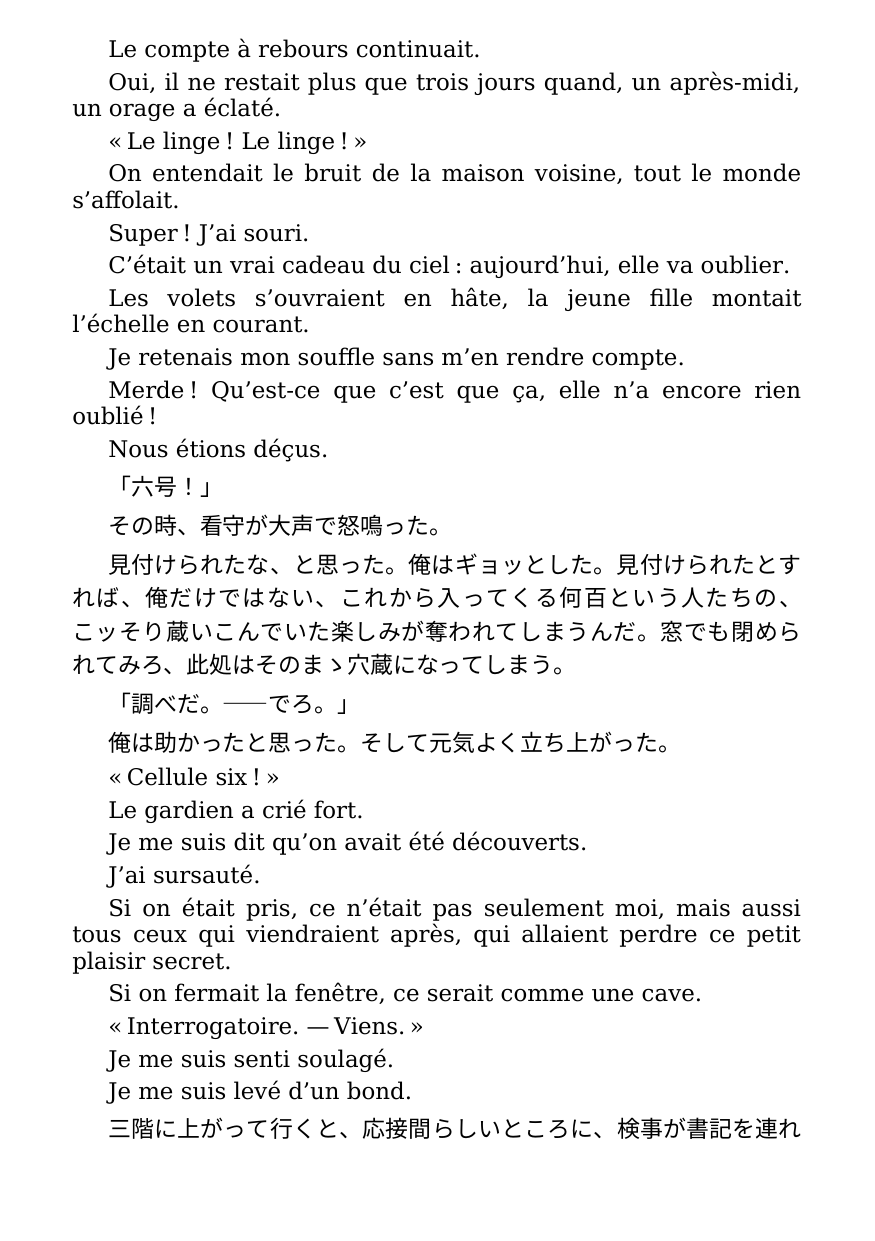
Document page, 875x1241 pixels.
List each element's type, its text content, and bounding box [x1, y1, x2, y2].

text Je me suis dit qu’on avait été découverts. [72, 829, 802, 856]
text « Le linge ! Le linge ! » [72, 128, 802, 154]
text Le gardien a crié fort. [72, 797, 802, 823]
text On entendait le bruit de la maison voisine, tout le monde s’affolait. [72, 161, 802, 214]
text 見付けられたな、と思った。俺はギョッとした。見付けられたとすれば、俺だけではない、これから入ってくる何百という人たちの、こッそり蔵いこんでいた楽しみが奪われてしまうんだ。窓でも閉められてみろ、此処はそのまゝ穴蔵になってしまう。 [72, 547, 802, 680]
text Si on était pris, ce n’était pas seulement moi, mais aussi tous ceux qui viendraient après, qui allaient perdre ce petit plaisir secret. [72, 895, 802, 975]
text Si on fermait la fenêtre, ce serait comme une cave. [72, 981, 802, 1007]
text その時、看守が大声で怒鳴った。 [72, 508, 802, 541]
text Je me suis senti soulagé. [72, 1046, 802, 1072]
text C’était un vrai cadeau du ciel : aujourd’hui, elle va oublier. [72, 252, 802, 279]
text Oui, il ne restait plus que trois jours quand, un après-midi, un orage a éclaté. [72, 69, 802, 122]
text « Cellule six ! » [72, 764, 802, 791]
text Les volets s’ouvraient en hâte, la jeune fille montait l’échelle en courant. [72, 285, 802, 338]
text Le compte à rebours continuait. [72, 36, 802, 63]
text J’ai sursauté. [72, 862, 802, 889]
text Super ! J’ai souri. [72, 220, 802, 246]
text « Interrogatoire. — Viens. » [72, 1013, 802, 1040]
text Nous étions déçus. [72, 436, 802, 463]
text Je me suis levé d’un bond. [72, 1078, 802, 1105]
text 俺は助かったと思った。そして元気よく立ち上がった。 [72, 725, 802, 758]
text 三階に上がって行くと、応接間らしいところに、検事が書記を連れ [72, 1111, 802, 1144]
text Je retenais mon souffle sans m’en rendre compte. [72, 344, 802, 371]
text 「調べだ。――でろ。」 [72, 686, 802, 719]
text Merde ! Qu’est-ce que c’est que ça, elle n’a encore rien oublié ! [72, 377, 802, 430]
text 「六号！」 [72, 469, 802, 502]
